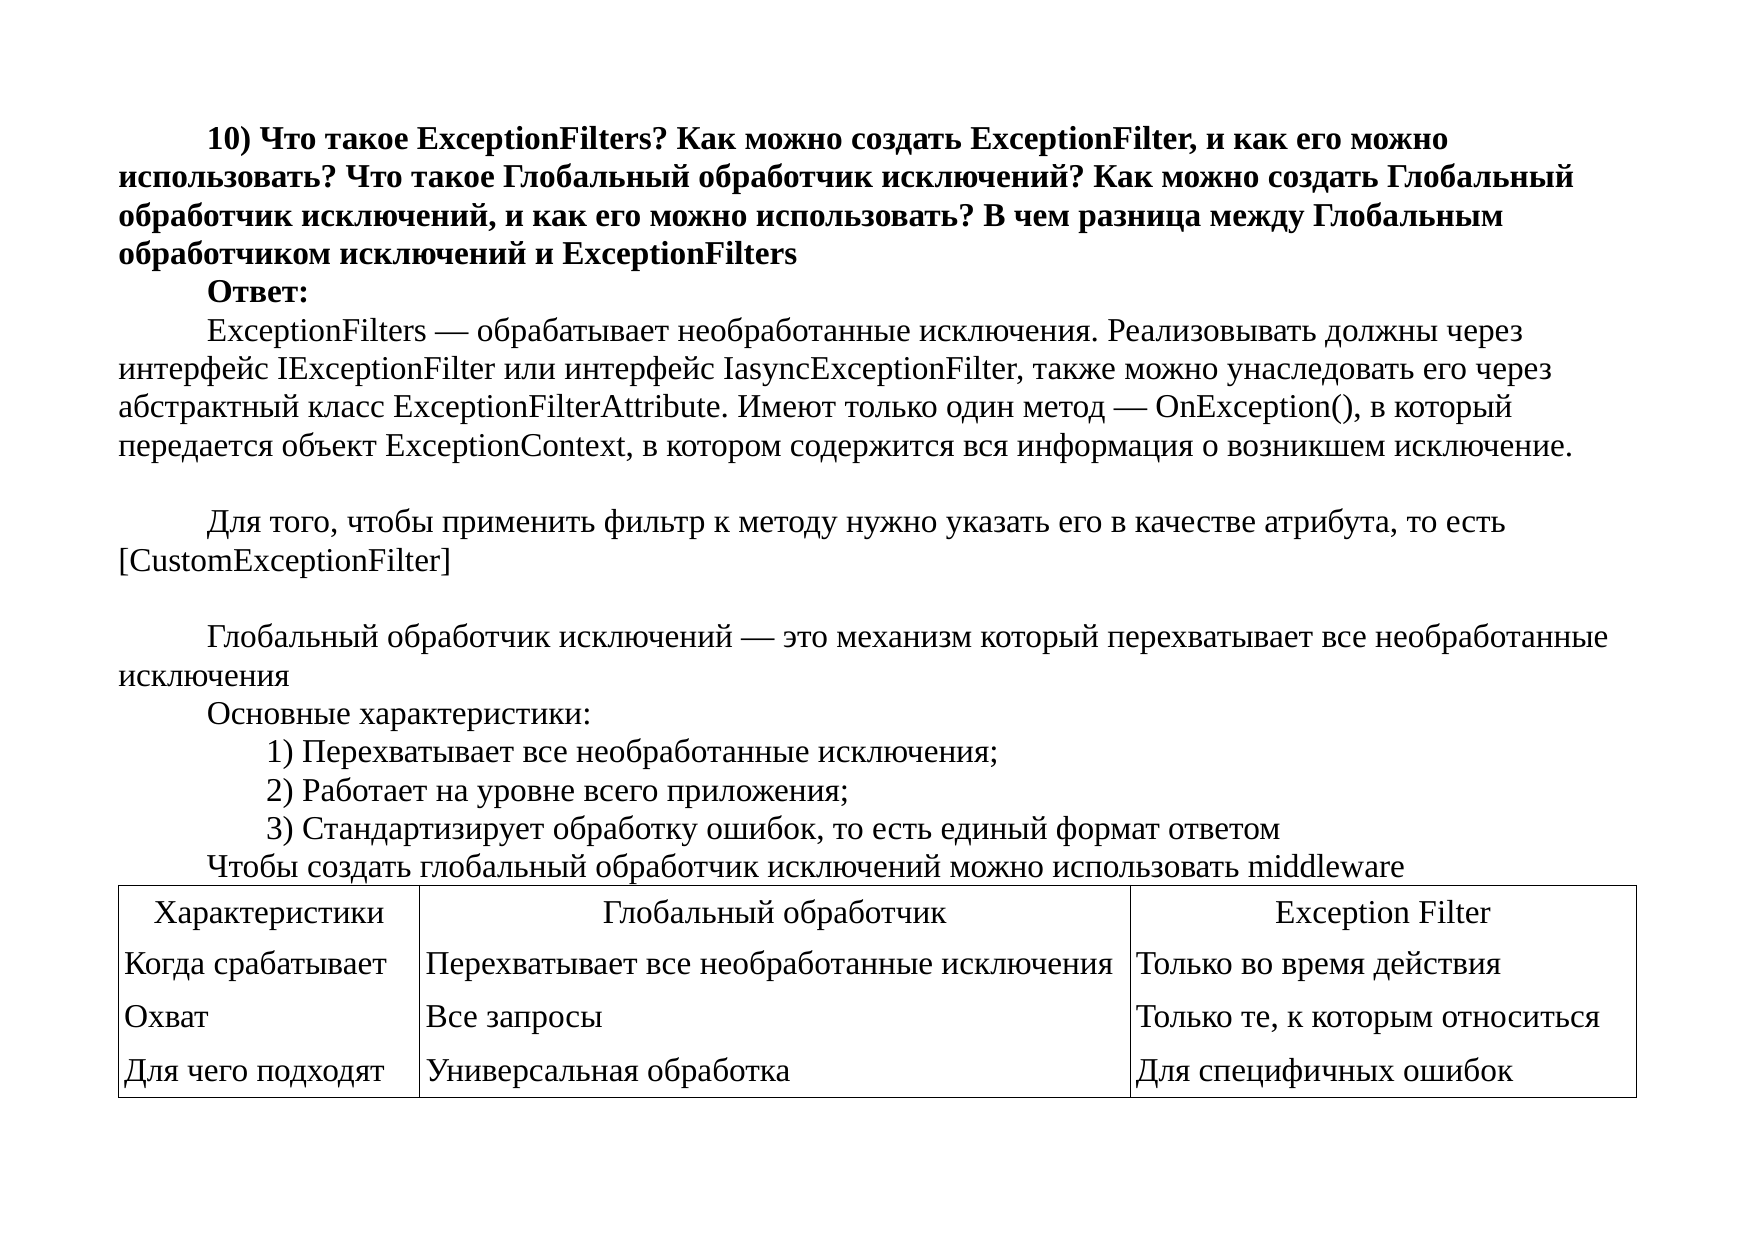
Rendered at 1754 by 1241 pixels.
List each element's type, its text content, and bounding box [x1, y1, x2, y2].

text 10) Что такое ExceptionFilters? Как можно создать ExceptionFilter, и как его можно использовать? Что такое Глобальный обработчик исключений? Как можно создать Глобальный обработчик исключений, и как его можно использовать? В чем разница между Глобальным обработчиком исключений и ExceptionFilters [118, 118, 1636, 271]
text Глобальный обработчик исключений — это механизм который перехватывает все необработанные исключения [118, 616, 1636, 693]
table_cell Перехватывает все необработанные исключения [420, 938, 1130, 991]
table_cell Для чего подходят [119, 1044, 419, 1097]
text Основные характеристики: [118, 693, 1636, 731]
table_header Глобальный обработчик [420, 886, 1130, 938]
table_cell Охват [119, 991, 419, 1044]
table_cell Когда срабатывает [119, 938, 419, 991]
table_cell Только во время действия [1131, 938, 1636, 991]
text ExceptionFilters — обрабатывает необработанные исключения. Реализовывать должны через интерфейс IExceptionFilter или интерфейс IasyncExceptionFilter, также можно унаследовать его через абстрактный класс ExceptionFilterAttribute. Имеют только один метод — OnException(), в который передается объект ExceptionContext, в котором содержится вся информация о возникшем исключение. [118, 310, 1636, 463]
text Чтобы создать глобальный обработчик исключений можно использовать middleware [118, 846, 1636, 885]
table_cell Для специфичных ошибок [1131, 1044, 1636, 1097]
table_cell Только те, к которым относиться [1131, 991, 1636, 1044]
text Для того, чтобы применить фильтр к методу нужно указать его в качестве атрибута, то есть [CustomExceptionFilter] [118, 501, 1636, 578]
text 2) Работает на уровне всего приложения; [118, 770, 1636, 808]
text 3) Стандартизирует обработку ошибок, то есть единый формат ответом [118, 808, 1636, 846]
table_cell Все запросы [420, 991, 1130, 1044]
table_header Характеристики [119, 886, 419, 938]
table_cell Универсальная обработка [420, 1044, 1130, 1097]
text 1) Перехватывает все необработанные исключения; [118, 731, 1636, 770]
text Ответ: [118, 271, 1636, 310]
table_header Exception Filter [1131, 886, 1636, 938]
